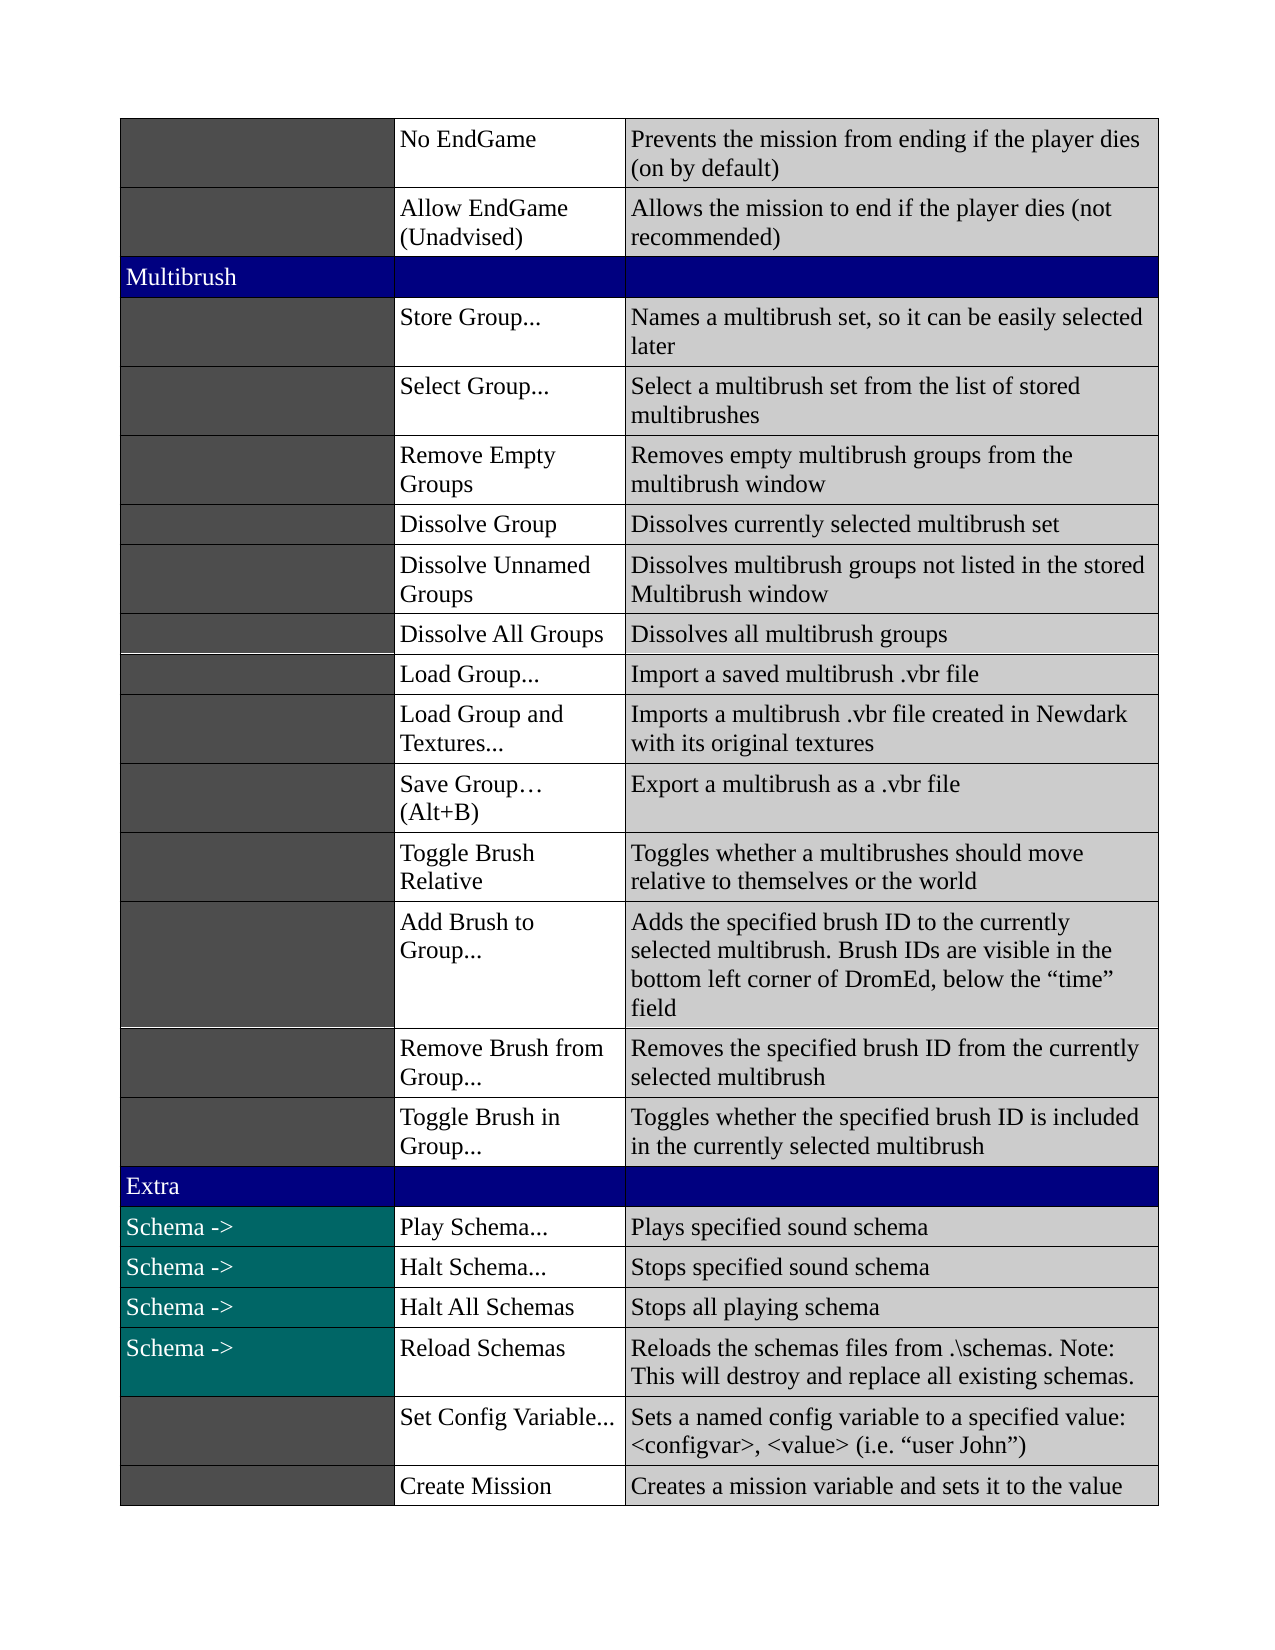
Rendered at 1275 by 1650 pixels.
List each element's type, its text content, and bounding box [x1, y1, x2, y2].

table_cell No EndGame [395, 119, 625, 187]
table_cell Schema -> [121, 1207, 394, 1246]
table_cell Store Group... [395, 298, 625, 366]
table_cell [121, 655, 394, 694]
table_cell Save Group… (Alt+B) [395, 764, 625, 832]
table_cell [121, 188, 394, 256]
table_cell Dissolves multibrush groups not listed in the stored Multibrush window [626, 545, 1158, 613]
table_cell [121, 545, 394, 613]
table_cell Extra [121, 1167, 394, 1206]
table_cell Toggle Brush in Group... [395, 1098, 625, 1166]
table_cell Select Group... [395, 367, 625, 435]
table_cell Plays specified sound schema [626, 1207, 1158, 1246]
table_cell Set Config Variable... [395, 1397, 625, 1465]
table_cell Sets a named config variable to a specified value: <configvar>, <value> (i.e. “user John”) [626, 1397, 1158, 1465]
table_cell Remove Empty Groups [395, 436, 625, 504]
table_cell Creates a mission variable and sets it to the value [626, 1466, 1158, 1505]
table_cell Schema -> [121, 1328, 394, 1396]
table_cell Remove Brush from Group... [395, 1029, 625, 1097]
table_cell Export a multibrush as a .vbr file [626, 764, 1158, 832]
table_cell Reload Schemas [395, 1328, 625, 1396]
table_cell Dissolve Unnamed Groups [395, 545, 625, 613]
table_cell [121, 764, 394, 832]
table_cell Adds the specified brush ID to the currently selected multibrush. Brush IDs are visible in the bottom left corner of DromEd, below the “time” field [626, 902, 1158, 1027]
table_cell Allow EndGame (Unadvised) [395, 188, 625, 256]
table_cell Halt Schema... [395, 1247, 625, 1287]
table_cell Create Mission [395, 1466, 625, 1505]
table_cell Reloads the schemas files from .\schemas. Note: This will destroy and replace all existing schemas. [626, 1328, 1158, 1396]
table_cell Dissolve Group [395, 505, 625, 544]
table_cell Dissolves all multibrush groups [626, 614, 1158, 653]
table_cell Stops specified sound schema [626, 1247, 1158, 1287]
table_cell [121, 833, 394, 901]
table_cell Names a multibrush set, so it can be easily selected later [626, 298, 1158, 366]
table_cell [121, 695, 394, 763]
table_cell Import a saved multibrush .vbr file [626, 655, 1158, 694]
table_cell Stops all playing schema [626, 1288, 1158, 1327]
table_cell Schema -> [121, 1247, 394, 1287]
table_cell Removes empty multibrush groups from the multibrush window [626, 436, 1158, 504]
table_cell Toggles whether a multibrushes should move relative to themselves or the world [626, 833, 1158, 901]
table_cell Halt All Schemas [395, 1288, 625, 1327]
table_cell Allows the mission to end if the player dies (not recommended) [626, 188, 1158, 256]
table_cell [121, 1029, 394, 1097]
table_cell [626, 257, 1158, 297]
table_cell Add Brush to Group... [395, 902, 625, 1027]
table_cell [121, 1098, 394, 1166]
table_cell [395, 257, 625, 297]
table_cell Multibrush [121, 257, 394, 297]
table_cell [121, 298, 394, 366]
table_cell [626, 1167, 1158, 1206]
table_cell Imports a multibrush .vbr file created in Newdark with its original textures [626, 695, 1158, 763]
table_cell [121, 436, 394, 504]
table_cell Schema -> [121, 1288, 394, 1327]
table_cell Prevents the mission from ending if the player dies (on by default) [626, 119, 1158, 187]
table_cell [121, 505, 394, 544]
table_cell Dissolves currently selected multibrush set [626, 505, 1158, 544]
table_cell Play Schema... [395, 1207, 625, 1246]
table_cell [121, 367, 394, 435]
table_cell [121, 119, 394, 187]
table_cell Toggle Brush Relative [395, 833, 625, 901]
table_cell Toggles whether the specified brush ID is included in the currently selected multibrush [626, 1098, 1158, 1166]
table_cell Load Group and Textures... [395, 695, 625, 763]
table_cell [121, 902, 394, 1027]
table_cell [121, 614, 394, 653]
table_cell Dissolve All Groups [395, 614, 625, 653]
table_cell [121, 1466, 394, 1505]
table_cell [395, 1167, 625, 1206]
table_cell Load Group... [395, 655, 625, 694]
table_cell Removes the specified brush ID from the currently selected multibrush [626, 1029, 1158, 1097]
table_cell [121, 1397, 394, 1465]
table_cell Select a multibrush set from the list of stored multibrushes [626, 367, 1158, 435]
